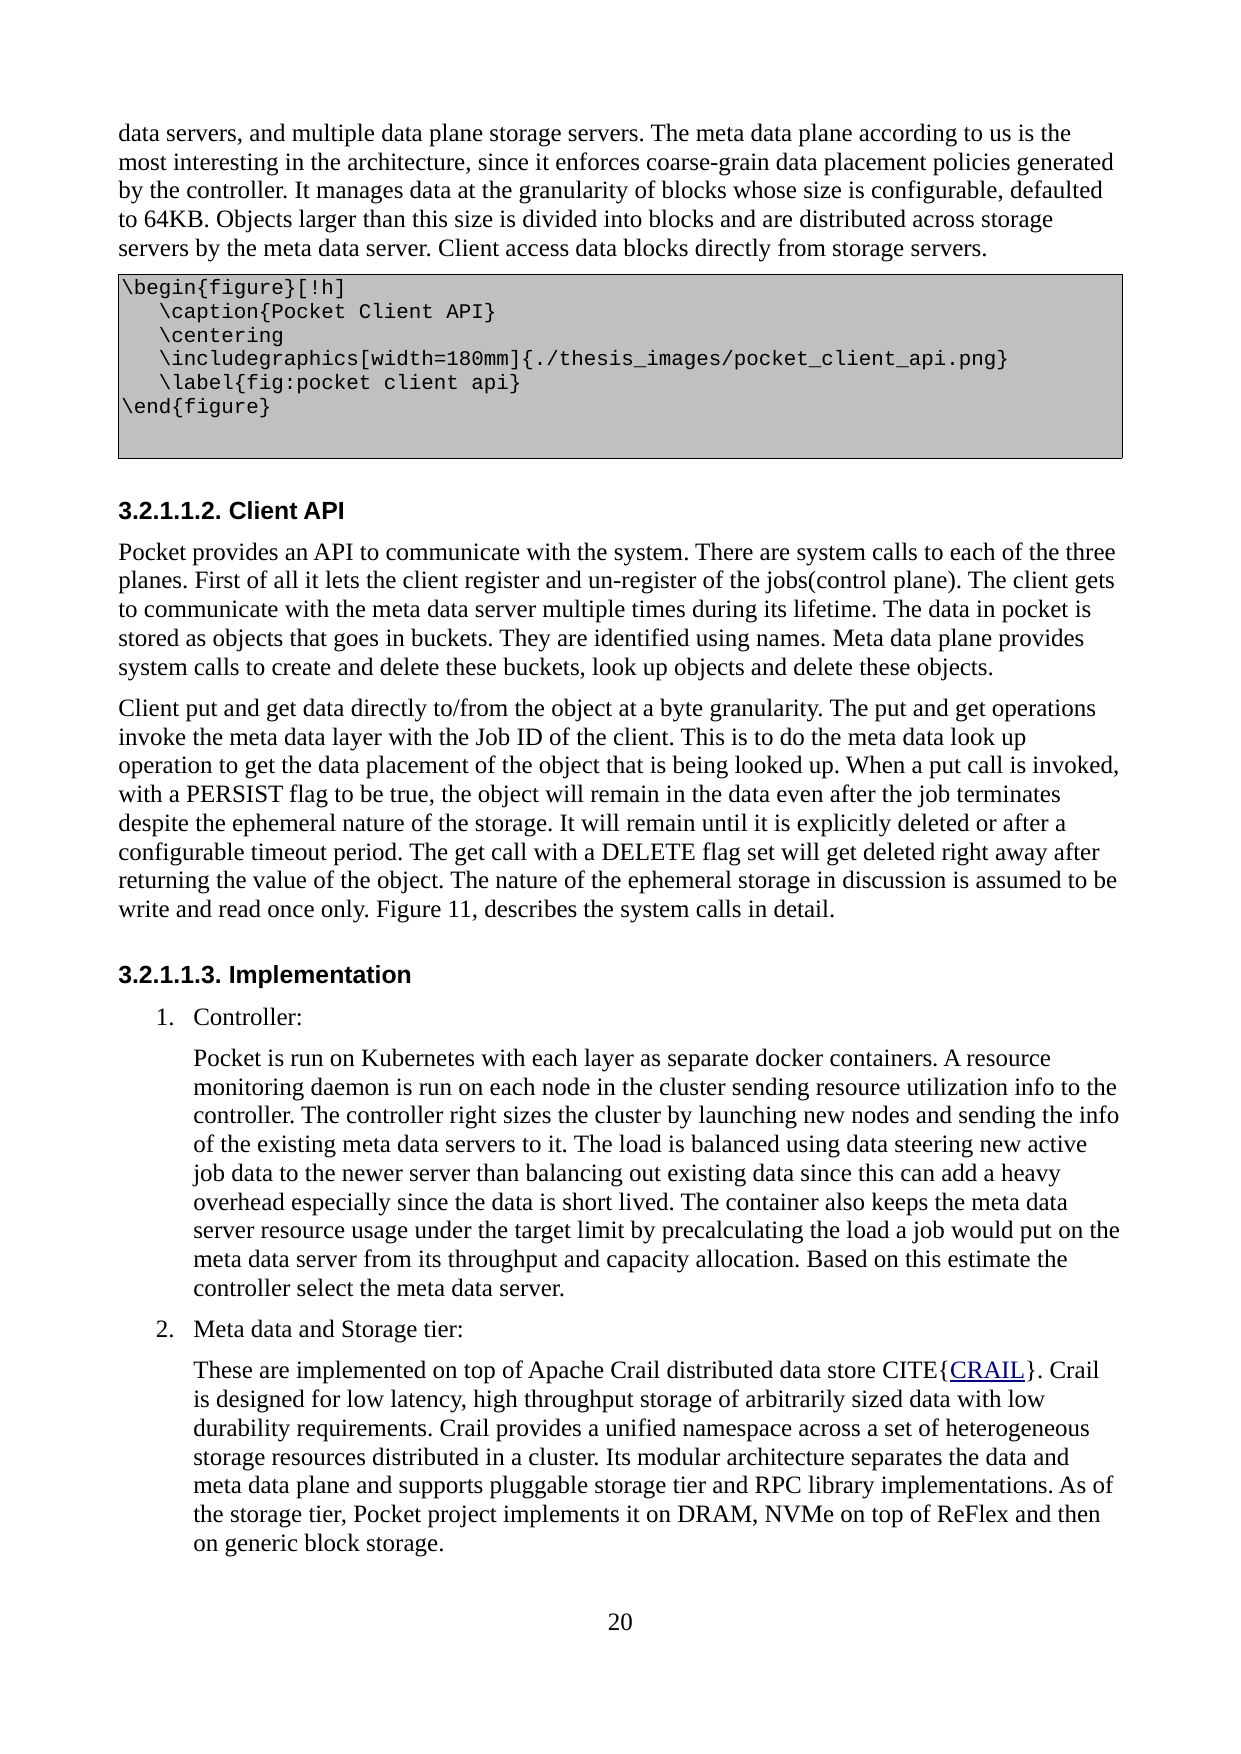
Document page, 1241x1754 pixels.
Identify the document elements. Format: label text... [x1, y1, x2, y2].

text Client put and get data directly to/from the object at a byte granularity. The put and get operations invoke the meta data layer with the Job ID of the client. This is to do the meta data look up operation to get the data placement of the object that is being looked up. When a put call is invoked, with a PERSIST flag to be true, the object will remain in the data even after the job terminates despite the ephemeral nature of the storage. It will remain until it is explicitly deleted or after a configurable timeout period. The get call with a DELETE flag set will get deleted right away after returning the value of the object. The nature of the ephemeral storage in discussion is assumed to be write and read once only. Figure 11, describes the system calls in detail. [118, 693, 1122, 923]
list Pocket is run on Kubernetes with each layer as separate docker containers. A resource monitoring daemon is run on each node in the cluster sending resource utilization info to the controller. The controller right sizes the cluster by launching new nodes and sending the info of the existing meta data servers to it. The load is balanced using data steering new active job data to the newer server than balancing out existing data since this can add a heavy overhead especially since the data is short lived. The container also keeps the meta data server resource usage under the target limit by precalculating the load a job would put on the meta data server from its throughput and capacity allocation. Based on this estimate the controller select the meta data server. [156, 1043, 1122, 1302]
subtitle Client API [118, 496, 1122, 524]
list Meta data and Storage tier: [156, 1314, 1122, 1343]
text \centering [119, 322, 1122, 345]
text \end{figure} [119, 393, 1122, 419]
text \label{fig:pocket client api} [119, 369, 1122, 393]
text \includegraphics[width=180mm]{./thesis_images/pocket_client_api.png} [119, 345, 1122, 369]
text Pocket provides an API to communicate with the system. There are system calls to each of the three planes. First of all it lets the client register and un-register of the jobs(control plane). The client gets to communicate with the meta data server multiple times during its lifetime. The data in pocket is stored as objects that goes in buckets. They are identified using names. Meta data plane provides system calls to create and delete these buckets, look up objects and delete these objects. [118, 537, 1122, 681]
list Controller: [156, 1002, 1122, 1030]
list These are implemented on top of Apache Crail distributed data store CITE{CRAIL}. Crail is designed for low latency, high throughput storage of arbitrarily sized data with low durability requirements. Crail provides a unified namespace across a set of heterogeneous storage resources distributed in a cluster. Its modular architecture separates the data and meta data plane and supports pluggable storage tier and RPC library implementations. As of the storage tier, Pocket project implements it on DRAM, NVMe on top of ReFlex and then on generic block storage. [156, 1355, 1122, 1557]
text \begin{figure}[!h] [119, 275, 1122, 298]
text data servers, and multiple data plane storage servers. The meta data plane according to us is the most interesting in the architecture, since it enforces coarse-grain data placement policies generated by the controller. It manages data at the granularity of blocks whose size is configurable, defaulted to 64KB. Objects larger than this size is divided into blocks and are distributed across storage servers by the meta data server. Client access data blocks directly from storage servers. [118, 118, 1122, 262]
text \caption{Pocket Client API} [119, 298, 1122, 322]
subtitle Implementation [118, 961, 1122, 989]
